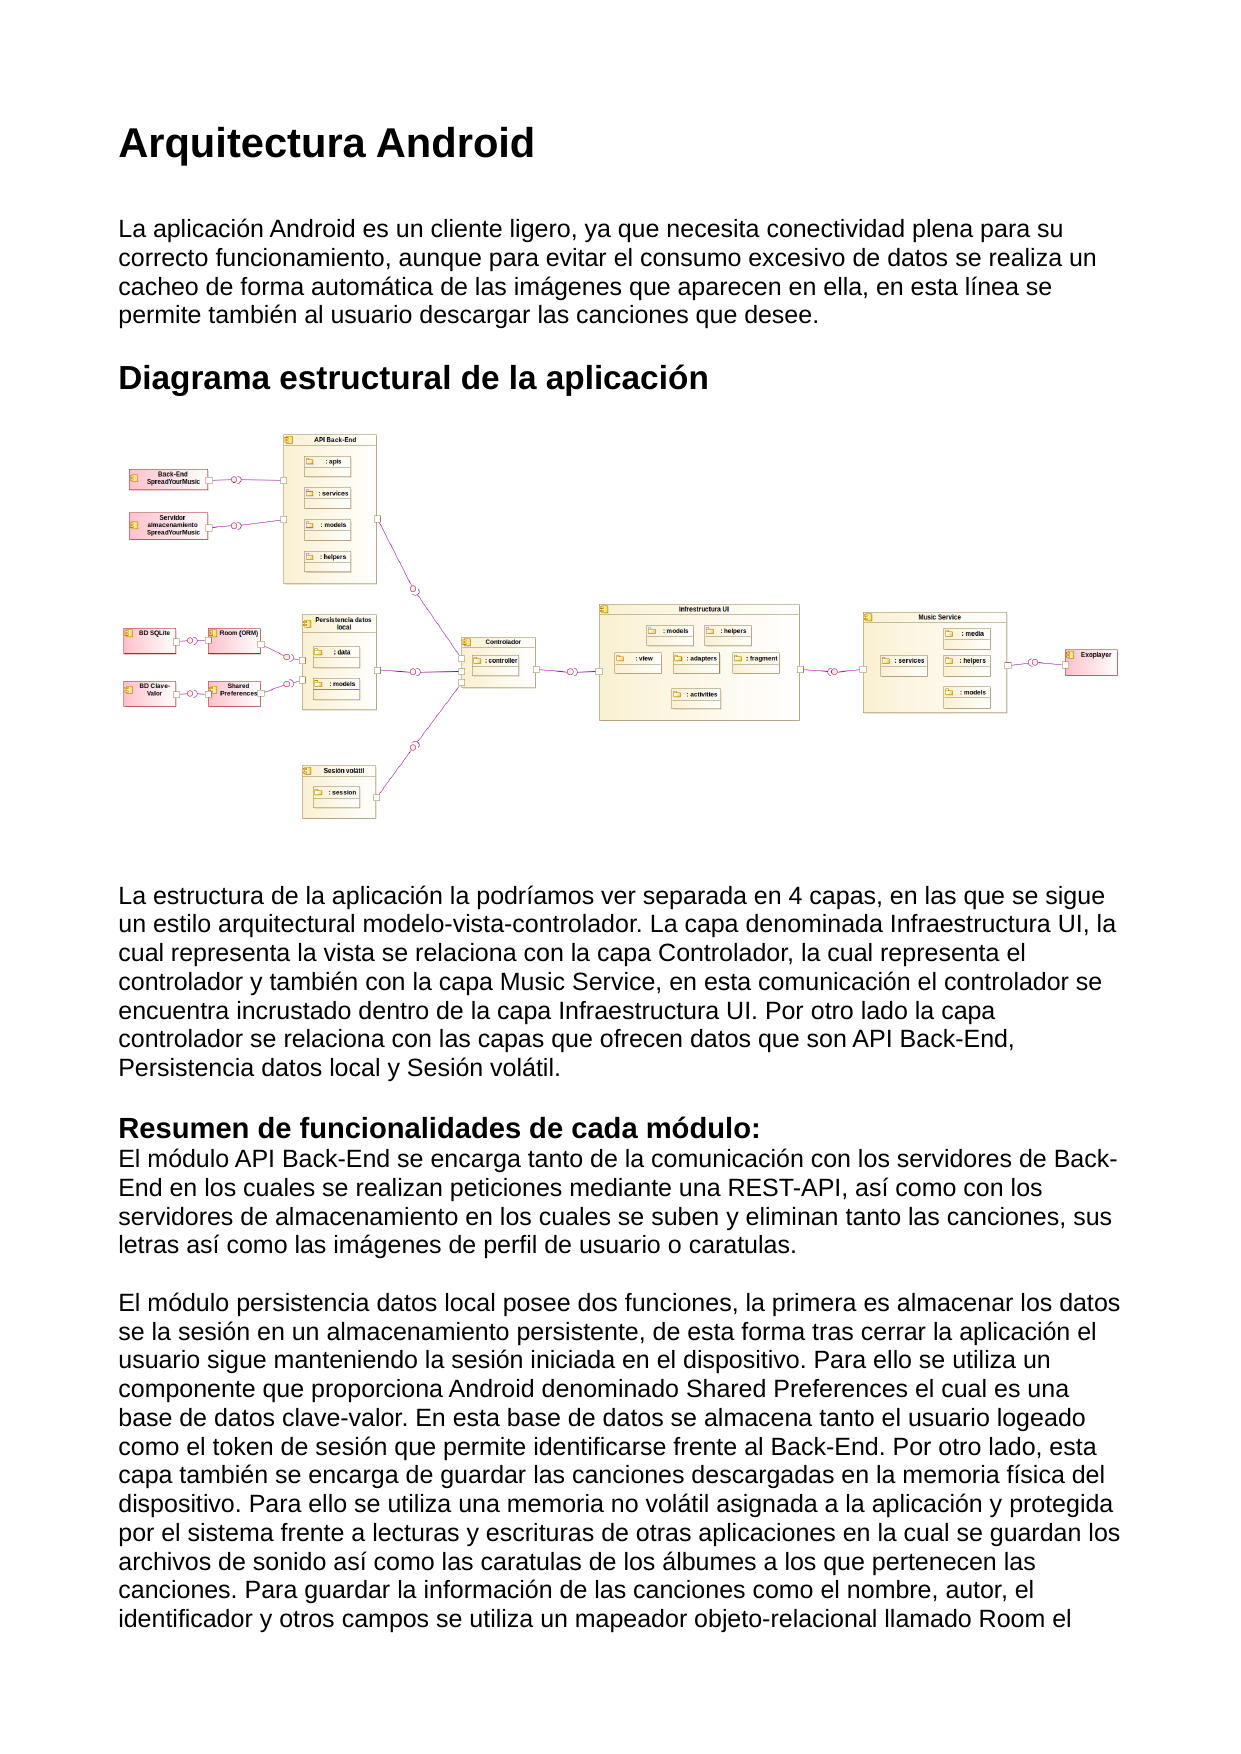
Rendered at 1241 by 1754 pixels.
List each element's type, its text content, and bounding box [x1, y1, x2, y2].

text Diagrama estructural de la aplicación [118, 358, 1122, 396]
text El módulo persistencia datos local posee dos funciones, la primera es almacenar los datos se la sesión en un almacenamiento persistente, de esta forma tras cerrar la aplicación el usuario sigue manteniendo la sesión iniciada en el dispositivo. Para ello se utiliza un componente que proporciona Android denominado Shared Preferences el cual es una base de datos clave-valor. En esta base de datos se almacena tanto el usuario logeado como el token de sesión que permite identificarse frente al Back-End. Por otro lado, esta capa también se encarga de guardar las canciones descargadas en la memoria física del dispositivo. Para ello se utiliza una memoria no volátil asignada a la aplicación y protegida por el sistema frente a lecturas y escrituras de otras aplicaciones en la cual se guardan los archivos de sonido así como las caratulas de los álbumes a los que pertenecen las canciones. Para guardar la información de las canciones como el nombre, autor, el identificador y otros campos se utiliza un mapeador objeto-relacional llamado Room el [118, 1288, 1122, 1633]
text El módulo API Back-End se encarga tanto de la comunicación con los servidores de Back-End en los cuales se realizan peticiones mediante una REST-API, así como con los servidores de almacenamiento en los cuales se suben y eliminan tanto las canciones, sus letras así como las imágenes de perfil de usuario o caratulas. [118, 1144, 1122, 1259]
text La estructura de la aplicación la podríamos ver separada en 4 capas, en las que se sigue un estilo arquitectural modelo-vista-controlador. La capa denominada Infraestructura UI, la cual representa la vista se relaciona con la capa Controlador, la cual representa el controlador y también con la capa Music Service, en esta comunicación el controlador se encuentra incrustado dentro de la capa Infraestructura UI. Por otro lado la capa controlador se relaciona con las capas que ofrecen datos que son API Back-End, Persistencia datos local y Sesión volátil. [118, 881, 1122, 1082]
picture [118, 429, 1123, 824]
text La aplicación Android es un cliente ligero, ya que necesita conectividad plena para su correcto funcionamiento, aunque para evitar el consumo excesivo de datos se realiza un cacheo de forma automática de las imágenes que aparecen en ella, en esta línea se permite también al usuario descargar las canciones que desee. [118, 214, 1122, 329]
text Arquitectura Android [118, 118, 1122, 166]
text Resumen de funcionalidades de cada módulo: [118, 1111, 1122, 1144]
